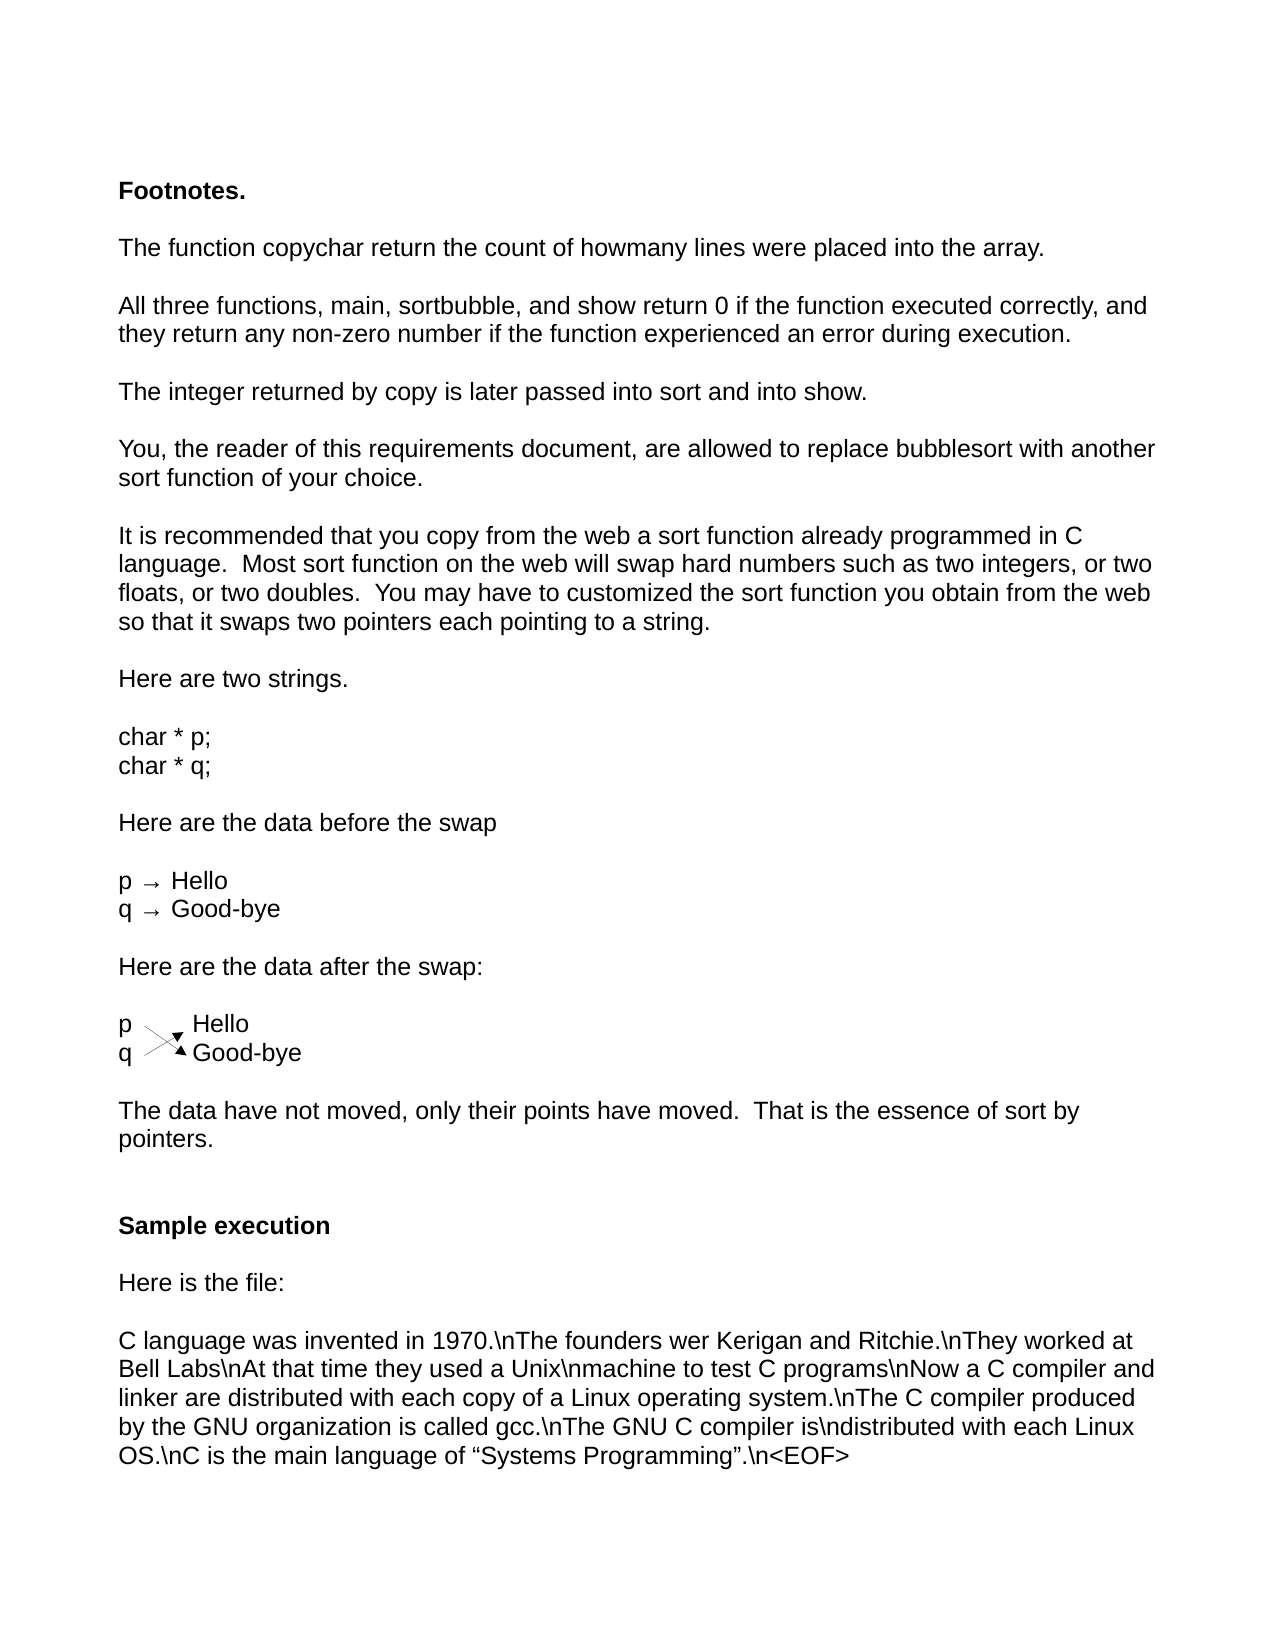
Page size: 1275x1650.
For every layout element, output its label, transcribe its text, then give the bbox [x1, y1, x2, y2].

text q Good-bye [118, 1038, 1157, 1067]
text Here are two strings. [118, 664, 1157, 693]
text q → Good-bye [118, 894, 1157, 923]
text Footnotes. [118, 176, 1157, 204]
text char * p; [118, 722, 1157, 751]
text C language was invented in 1970.\nThe founders wer Kerigan and Ritchie.\nThey worked at Bell Labs\nAt that time they used a Unix\nmachine to test C programs\nNow a C compiler and linker are distributed with each copy of a Linux operating system.\nThe C compiler produced by the GNU organization is called gcc.\nThe GNU C compiler is\ndistributed with each Linux OS.\nC is the main language of “Systems Programming”.\n<EOF> [118, 1326, 1157, 1469]
text Here are the data after the swap: [118, 952, 1157, 981]
text Here are the data before the swap [118, 808, 1157, 837]
text Here is the file: [118, 1268, 1157, 1297]
text The function copychar return the count of howmany lines were placed into the array. [118, 233, 1157, 262]
text You, the reader of this requirements document, are allowed to replace bubblesort with another sort function of your choice. [118, 434, 1157, 492]
text Sample execution [118, 1211, 1157, 1239]
text p → Hello [118, 866, 1157, 894]
text The integer returned by copy is later passed into sort and into show. [118, 377, 1157, 406]
text It is recommended that you copy from the web a sort function already programmed in C language. Most sort function on the web will swap hard numbers such as two integers, or two floats, or two doubles. You may have to customized the sort function you obtain from the web so that it swaps two pointers each pointing to a string. [118, 521, 1157, 636]
text The data have not moved, only their points have moved. That is the essence of sort by pointers. [118, 1096, 1157, 1153]
text char * q; [118, 751, 1157, 779]
text p Hello [118, 1009, 1157, 1038]
text All three functions, main, sortbubble, and show return 0 if the function executed correctly, and they return any non-zero number if the function experienced an error during execution. [118, 291, 1157, 348]
